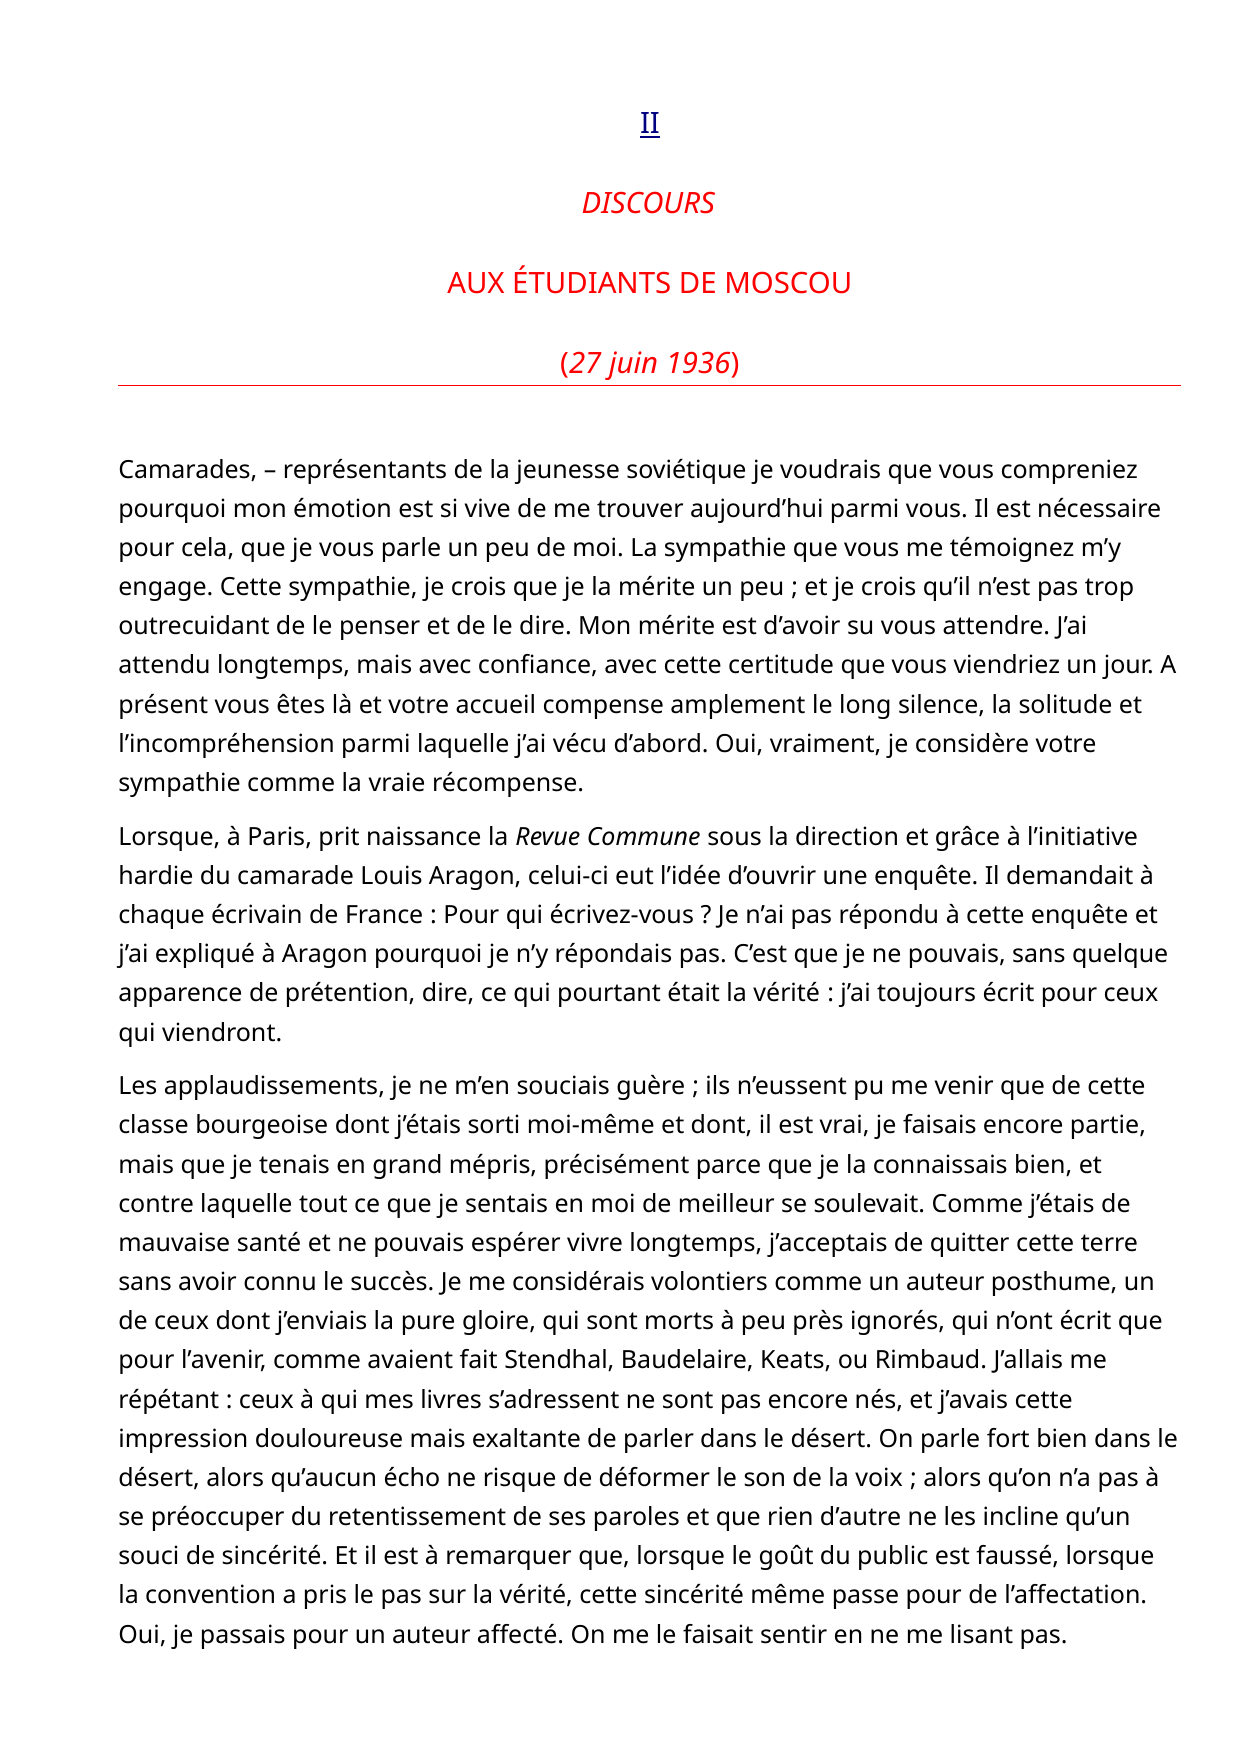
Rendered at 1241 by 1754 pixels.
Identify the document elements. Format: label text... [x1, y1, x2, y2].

subtitle II DISCOURS AUX ÉTUDIANTS DE MOSCOU (27 juin 1936) [118, 59, 1181, 385]
text Les applaudissements, je ne m’en souciais guère ; ils n’eussent pu me venir que de cette classe bourgeoise dont j’étais sorti moi-même et dont, il est vrai, je faisais encore partie, mais que je tenais en grand mépris, précisément parce que je la connaissais bien, et contre laquelle tout ce que je sentais en moi de meilleur se soulevait. Comme j’étais de mauvaise santé et ne pouvais espérer vivre longtemps, j’acceptais de quitter cette terre sans avoir connu le succès. Je me considérais volontiers comme un auteur posthume, un de ceux dont j’enviais la pure gloire, qui sont morts à peu près ignorés, qui n’ont écrit que pour l’avenir, comme avaient fait Stendhal, Baudelaire, Keats, ou Rimbaud. J’allais me répétant : ceux à qui mes livres s’adressent ne sont pas encore nés, et j’avais cette impression douloureuse mais exaltante de parler dans le désert. On parle fort bien dans le désert, alors qu’aucun écho ne risque de déformer le son de la voix ; alors qu’on n’a pas à se préoccuper du retentissement de ses paroles et que rien d’autre ne les incline qu’un souci de sincérité. Et il est à remarquer que, lorsque le goût du public est faussé, lorsque la convention a pris le pas sur la vérité, cette sincérité même passe pour de l’affectation. Oui, je passais pour un auteur affecté. On me le faisait sentir en ne me lisant pas. [118, 1068, 1181, 1650]
text Camarades, – représentants de la jeunesse soviétique je voudrais que vous compreniez pourquoi mon émotion est si vive de me trouver aujourd’hui parmi vous. Il est nécessaire pour cela, que je vous parle un peu de moi. La sympathie que vous me témoignez m’y engage. Cette sympathie, je crois que je la mérite un peu ; et je crois qu’il n’est pas trop outrecuidant de le penser et de le dire. Mon mérite est d’avoir su vous attendre. J’ai attendu longtemps, mais avec confiance, avec cette certitude que vous viendriez un jour. A présent vous êtes là et votre accueil compense amplement le long silence, la solitude et l’incompréhension parmi laquelle j’ai vécu d’abord. Oui, vraiment, je considère votre sympathie comme la vraie récompense. [118, 451, 1181, 799]
text Lorsque, à Paris, prit naissance la Revue Commune sous la direction et grâce à l’initiative hardie du camarade Louis Aragon, celui-ci eut l’idée d’ouvrir une enquête. Il demandait à chaque écrivain de France : Pour qui écrivez-vous ? Je n’ai pas répondu à cette enquête et j’ai expliqué à Aragon pourquoi je n’y répondais pas. C’est que je ne pouvais, sans quelque apparence de prétention, dire, ce qui pourtant était la vérité : j’ai toujours écrit pour ceux qui viendront. [118, 818, 1181, 1048]
